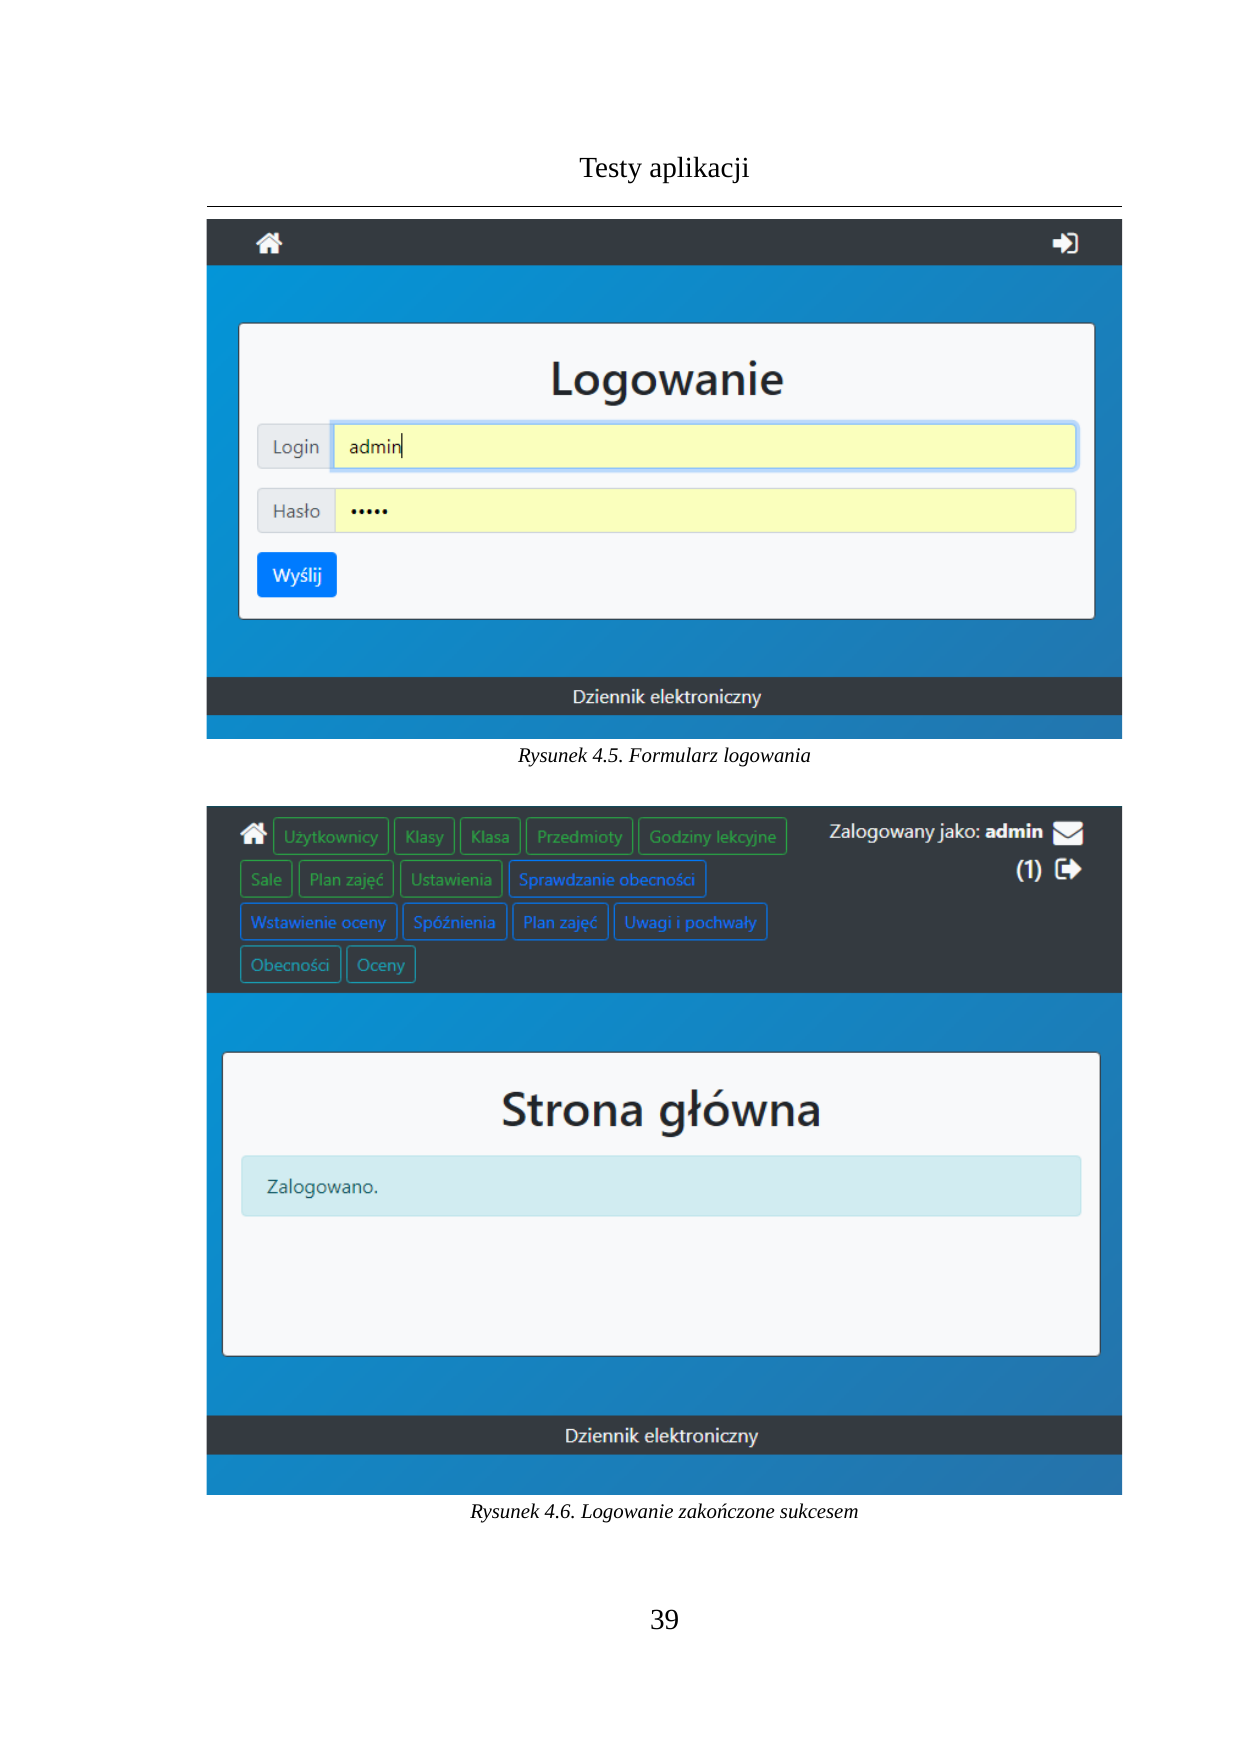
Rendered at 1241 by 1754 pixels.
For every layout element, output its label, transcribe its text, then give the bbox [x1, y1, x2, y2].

text Rysunek 4.6. Logowanie zakończone sukcesem [207, 1495, 1122, 1523]
picture [206, 806, 1123, 1495]
text Rysunek 4.5. Formularz logowania [207, 739, 1122, 767]
picture [206, 219, 1123, 739]
